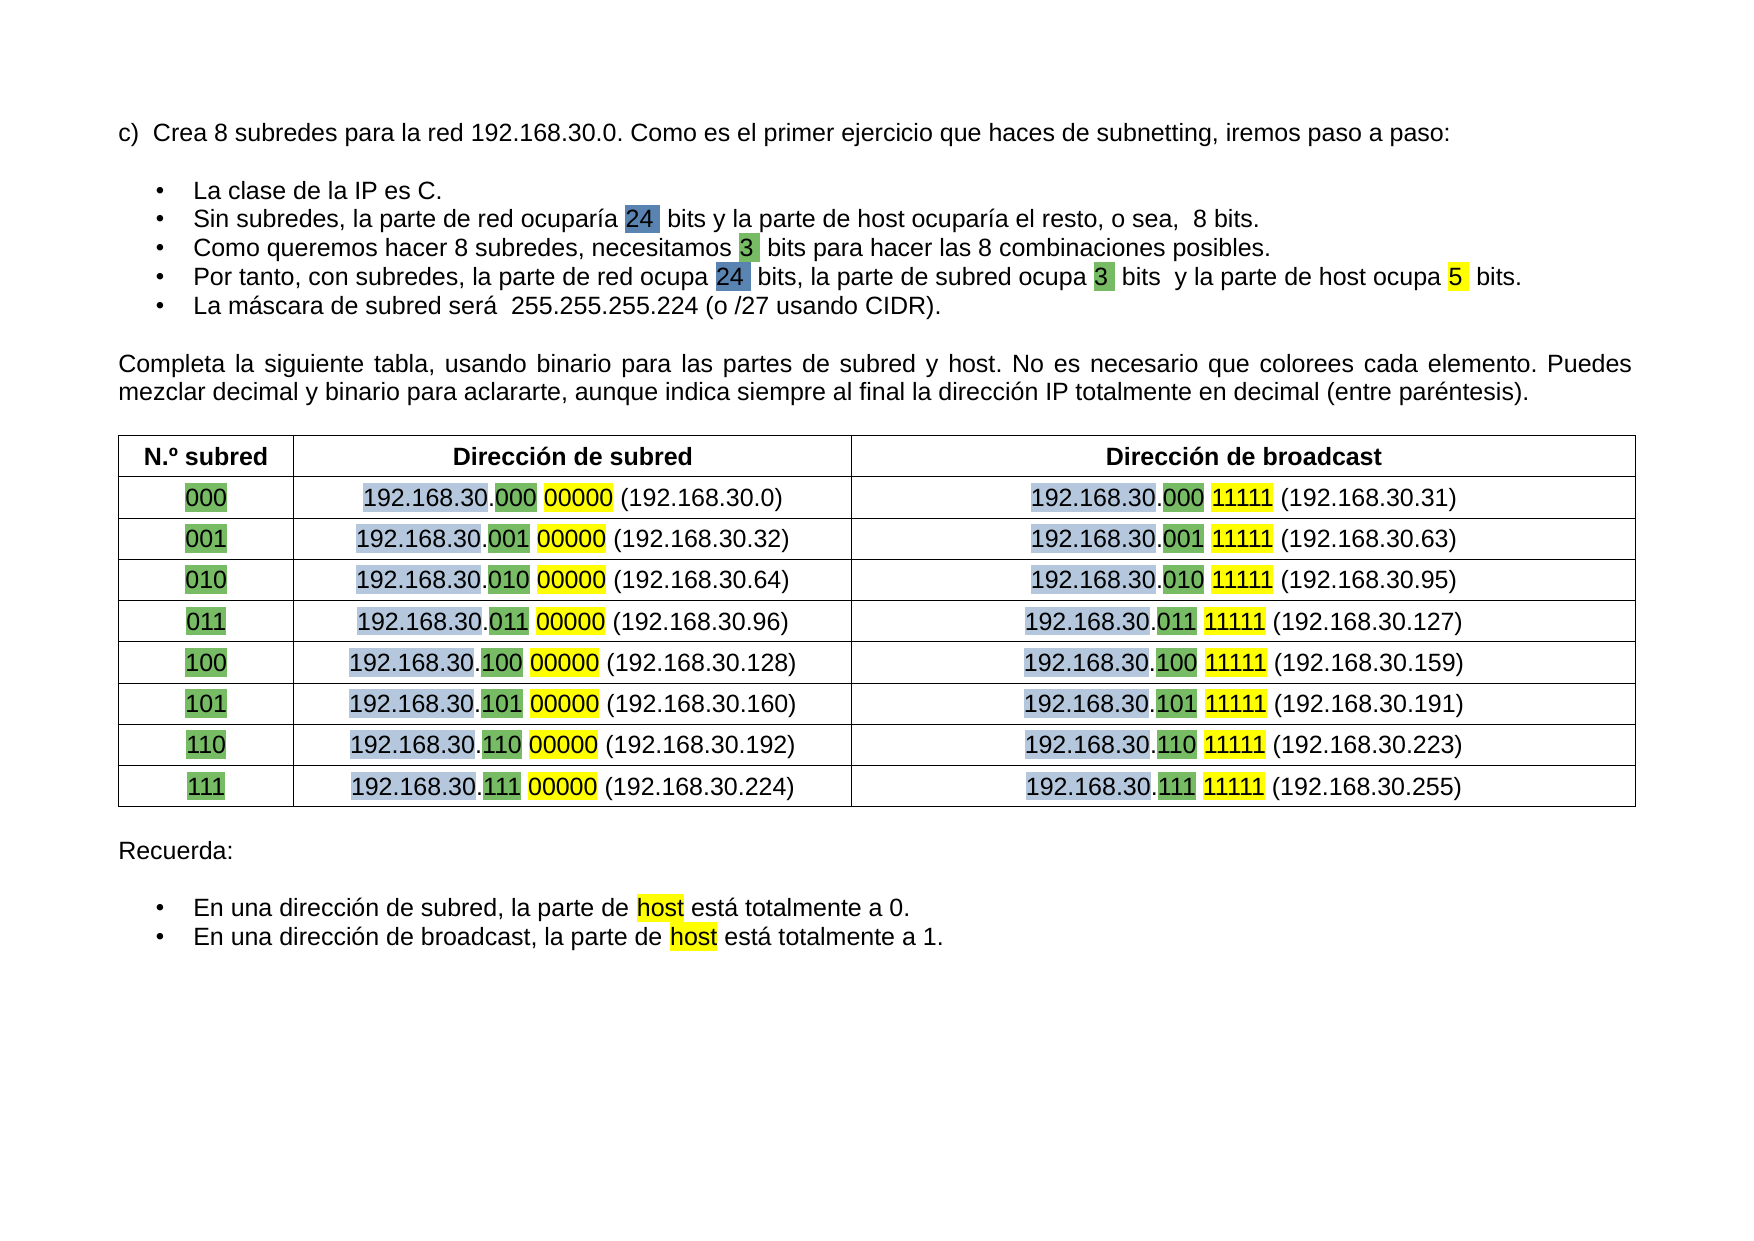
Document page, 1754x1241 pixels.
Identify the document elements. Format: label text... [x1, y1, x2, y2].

text c) Crea 8 subredes para la red 192.168.30.0. Como es el primer ejercicio que haces de subnetting, iremos paso a paso: [118, 118, 1636, 147]
table_cell 101 [119, 684, 293, 724]
table_cell 192.168.30.001 11111 (192.168.30.63) [852, 519, 1635, 559]
table_cell 192.168.30.101 00000 (192.168.30.160) [294, 684, 851, 724]
list Como queremos hacer 8 subredes, necesitamos 3 bits para hacer las 8 combinaciones posibles. [156, 233, 1636, 262]
table_cell 192.168.30.000 11111 (192.168.30.31) [852, 477, 1635, 517]
table_cell 000 [119, 477, 293, 517]
list Sin subredes, la parte de red ocuparía 24 bits y la parte de host ocuparía el resto, o sea, 8 bits. [156, 204, 1636, 233]
list La máscara de subred será 255.255.255.224 (o /27 usando CIDR). [156, 291, 1636, 320]
table_header N.º subred [119, 436, 293, 476]
table_cell 011 [119, 601, 293, 641]
table_cell 192.168.30.100 00000 (192.168.30.128) [294, 642, 851, 682]
table_header Dirección de subred [294, 436, 851, 476]
table_cell 110 [119, 725, 293, 765]
table_cell 192.168.30.100 11111 (192.168.30.159) [852, 642, 1635, 682]
table_cell 192.168.30.101 11111 (192.168.30.191) [852, 684, 1635, 724]
list La clase de la IP es C. [156, 176, 1636, 204]
table_cell 192.168.30.011 00000 (192.168.30.96) [294, 601, 851, 641]
table_cell 192.168.30.001 00000 (192.168.30.32) [294, 519, 851, 559]
table_cell 100 [119, 642, 293, 682]
list En una dirección de broadcast, la parte de host está totalmente a 1. [156, 922, 1636, 951]
table_cell 192.168.30.111 00000 (192.168.30.224) [294, 766, 851, 806]
table_cell 192.168.30.011 11111 (192.168.30.127) [852, 601, 1635, 641]
text Recuerda: [118, 836, 1636, 865]
table_cell 192.168.30.000 00000 (192.168.30.0) [294, 477, 851, 517]
table_cell 010 [119, 560, 293, 600]
list Por tanto, con subredes, la parte de red ocupa 24 bits, la parte de subred ocupa 3 bits y la parte de host ocupa 5 bits. [156, 262, 1636, 291]
table_cell 192.168.30.010 00000 (192.168.30.64) [294, 560, 851, 600]
table_header Dirección de broadcast [852, 436, 1635, 476]
list En una dirección de subred, la parte de host está totalmente a 0. [156, 893, 1636, 922]
table_cell 192.168.30.110 11111 (192.168.30.223) [852, 725, 1635, 765]
table_cell 001 [119, 519, 293, 559]
text Completa la siguiente tabla, usando binario para las partes de subred y host. No es necesario que colorees cada elemento. Puedes mezclar decimal y binario para aclararte, aunque indica siempre al final la dirección IP totalmente en decimal (entre paréntesis). [118, 349, 1636, 406]
table_cell 192.168.30.111 11111 (192.168.30.255) [852, 766, 1635, 806]
table_cell 192.168.30.110 00000 (192.168.30.192) [294, 725, 851, 765]
table_cell 111 [119, 766, 293, 806]
table_cell 192.168.30.010 11111 (192.168.30.95) [852, 560, 1635, 600]
